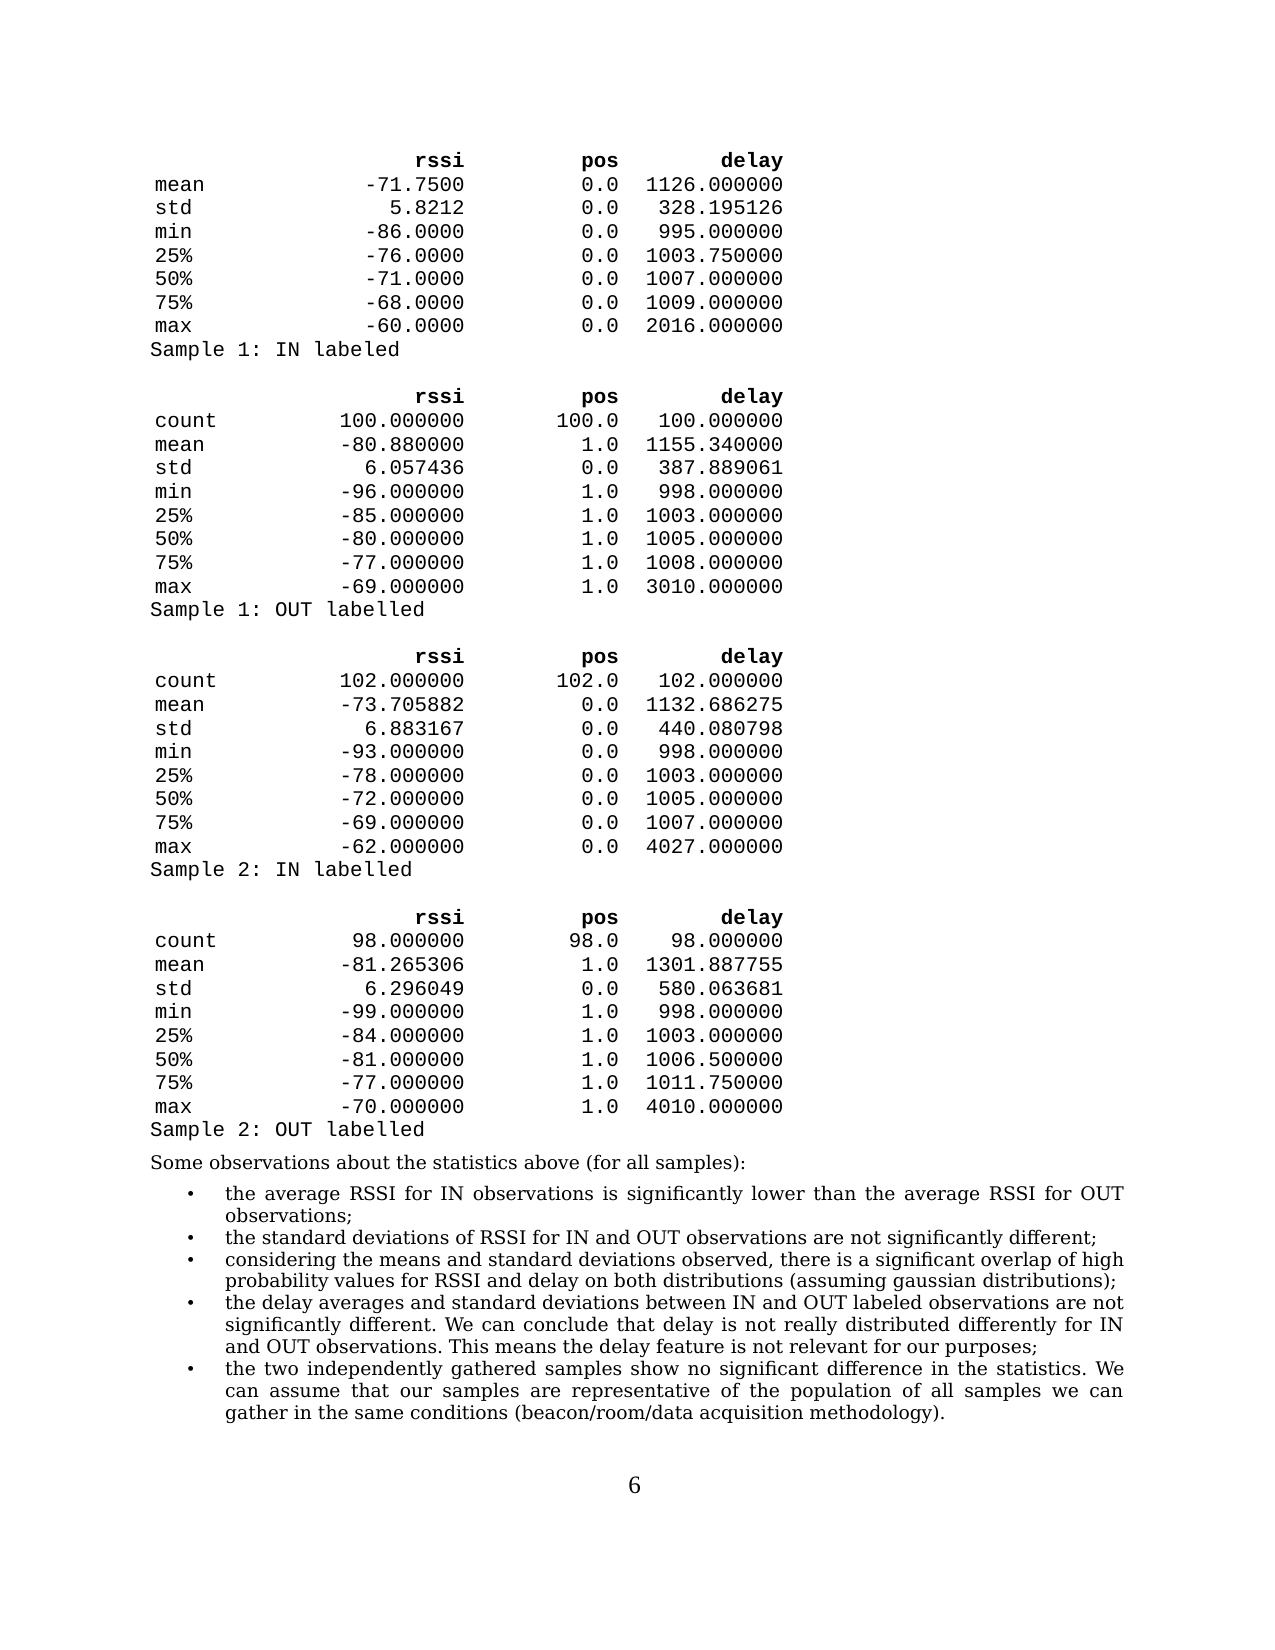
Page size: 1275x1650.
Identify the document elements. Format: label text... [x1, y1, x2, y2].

table_cell 102.000000 [285, 670, 469, 694]
table_cell 1007.000000 [623, 812, 787, 836]
table_cell std [150, 978, 285, 1001]
table_cell 1003.000000 [623, 765, 787, 788]
table_cell 1006.500000 [623, 1049, 787, 1072]
table_cell 1003.750000 [623, 245, 787, 268]
table_header rssi [285, 386, 469, 410]
table_cell 25% [150, 245, 285, 268]
table_cell 98.0 [469, 930, 623, 954]
table_cell 0.0 [469, 245, 623, 268]
table_header rssi [285, 907, 469, 930]
table_cell 1.0 [469, 481, 623, 505]
table_cell -93.000000 [285, 741, 469, 765]
table_header [150, 907, 285, 930]
table_cell -84.000000 [285, 1025, 469, 1048]
table_header delay [623, 150, 787, 174]
table_cell 25% [150, 765, 285, 788]
table_cell max [150, 1096, 285, 1119]
table_cell -96.000000 [285, 481, 469, 505]
table_cell 1008.000000 [623, 552, 787, 576]
table_cell 1.0 [469, 1072, 623, 1096]
table_cell -71.7500 [285, 174, 469, 197]
table_cell -73.705882 [285, 694, 469, 717]
table_cell max [150, 576, 285, 599]
table_cell -81.265306 [285, 954, 469, 978]
table_cell 0.0 [469, 978, 623, 1001]
table_cell 1.0 [469, 954, 623, 978]
table_cell 100.000000 [285, 410, 469, 434]
table_cell 25% [150, 1025, 285, 1048]
table_cell 98.000000 [285, 930, 469, 954]
table_cell max [150, 316, 285, 339]
table_cell 1.0 [469, 552, 623, 576]
table_cell count [150, 670, 285, 694]
table_cell 1.0 [469, 576, 623, 599]
table_cell -85.000000 [285, 505, 469, 528]
table_header [150, 150, 285, 174]
table_cell 440.080798 [623, 718, 787, 741]
table_cell 6.057436 [285, 458, 469, 481]
table_cell -69.000000 [285, 812, 469, 836]
table_cell 0.0 [469, 458, 623, 481]
table_header rssi [285, 647, 469, 670]
table_cell 100.0 [469, 410, 623, 434]
table_header pos [469, 907, 623, 930]
table_cell 102.000000 [623, 670, 787, 694]
table_cell 3010.000000 [623, 576, 787, 599]
table_cell -60.0000 [285, 316, 469, 339]
table_cell mean [150, 954, 285, 978]
table_cell 0.0 [469, 789, 623, 812]
table_cell 1009.000000 [623, 292, 787, 316]
table_cell 6.296049 [285, 978, 469, 1001]
table_cell 995.000000 [623, 221, 787, 244]
table_cell 1.0 [469, 1001, 623, 1025]
table_header delay [623, 907, 787, 930]
table_cell 50% [150, 1049, 285, 1072]
table_cell 1301.887755 [623, 954, 787, 978]
list considering the means and standard deviations observed, there is a significant overlap of high probability values for RSSI and delay on both distributions (assuming gaussian distributions); [187, 1248, 1125, 1292]
table_header pos [469, 386, 623, 410]
table_cell 25% [150, 505, 285, 528]
table_cell std [150, 458, 285, 481]
table_header pos [469, 150, 623, 174]
table_cell 4010.000000 [623, 1096, 787, 1119]
table_cell -68.0000 [285, 292, 469, 316]
table_cell 5.8212 [285, 197, 469, 221]
table_cell 50% [150, 268, 285, 292]
table_cell -62.000000 [285, 836, 469, 859]
table_cell 0.0 [469, 836, 623, 859]
table_cell max [150, 836, 285, 859]
table_cell min [150, 1001, 285, 1025]
table_cell 1.0 [469, 505, 623, 528]
table_cell 1132.686275 [623, 694, 787, 717]
table_cell -80.880000 [285, 434, 469, 457]
table_cell -86.0000 [285, 221, 469, 244]
table_cell mean [150, 694, 285, 717]
table_cell -71.0000 [285, 268, 469, 292]
table_cell 1.0 [469, 1096, 623, 1119]
table_cell 98.000000 [623, 930, 787, 954]
table_cell 1011.750000 [623, 1072, 787, 1096]
table_cell 0.0 [469, 221, 623, 244]
table_cell 75% [150, 292, 285, 316]
table_header pos [469, 647, 623, 670]
table_cell 4027.000000 [623, 836, 787, 859]
table_cell 1007.000000 [623, 268, 787, 292]
table_cell std [150, 197, 285, 221]
text Sample 1: OUT labelled [150, 599, 1125, 623]
table_cell -81.000000 [285, 1049, 469, 1072]
table_cell 998.000000 [623, 1001, 787, 1025]
table_cell 328.195126 [623, 197, 787, 221]
table_cell mean [150, 434, 285, 457]
table_cell min [150, 741, 285, 765]
table_cell 0.0 [469, 741, 623, 765]
table_cell -99.000000 [285, 1001, 469, 1025]
table_cell 0.0 [469, 197, 623, 221]
table_cell 0.0 [469, 718, 623, 741]
table_header [150, 386, 285, 410]
table_cell 1003.000000 [623, 505, 787, 528]
table_cell 580.063681 [623, 978, 787, 1001]
table_cell min [150, 481, 285, 505]
table_cell 998.000000 [623, 481, 787, 505]
table_cell -78.000000 [285, 765, 469, 788]
table_header rssi [285, 150, 469, 174]
table_cell count [150, 930, 285, 954]
table_cell 1.0 [469, 1025, 623, 1048]
table_cell 75% [150, 1072, 285, 1096]
table_cell 1.0 [469, 434, 623, 457]
list the average RSSI for IN observations is significantly lower than the average RSSI for OUT observations; [187, 1183, 1125, 1227]
table_cell 0.0 [469, 174, 623, 197]
table_header delay [623, 386, 787, 410]
table_cell 100.000000 [623, 410, 787, 434]
table_cell 75% [150, 552, 285, 576]
table_cell mean [150, 174, 285, 197]
table_cell 6.883167 [285, 718, 469, 741]
table_cell 0.0 [469, 765, 623, 788]
list the standard deviations of RSSI for IN and OUT observations are not significantly different; [187, 1227, 1125, 1248]
table_cell 0.0 [469, 316, 623, 339]
table_cell 1003.000000 [623, 1025, 787, 1048]
table_cell 50% [150, 528, 285, 552]
text Sample 1: IN labeled [150, 339, 1125, 363]
table_cell min [150, 221, 285, 244]
table_cell 1155.340000 [623, 434, 787, 457]
table_header [150, 647, 285, 670]
table_cell 75% [150, 812, 285, 836]
text Some observations about the statistics above (for all samples): [150, 1152, 1125, 1174]
table_cell 998.000000 [623, 741, 787, 765]
list the delay averages and standard deviations between IN and OUT labeled observations are not significantly different. We can conclude that delay is not really distributed differently for IN and OUT observations. This means the delay feature is not relevant for our purposes; [187, 1292, 1125, 1358]
table_cell 0.0 [469, 292, 623, 316]
table_cell -69.000000 [285, 576, 469, 599]
table_cell 1005.000000 [623, 528, 787, 552]
table_cell -77.000000 [285, 1072, 469, 1096]
table_cell 50% [150, 789, 285, 812]
table_cell 0.0 [469, 812, 623, 836]
table_cell 387.889061 [623, 458, 787, 481]
table_cell 102.0 [469, 670, 623, 694]
list the two independently gathered samples show no significant difference in the statistics. We can assume that our samples are representative of the population of all samples we can gather in the same conditions (beacon/room/data acquisition methodology). [187, 1358, 1125, 1423]
table_cell count [150, 410, 285, 434]
table_cell 2016.000000 [623, 316, 787, 339]
text Sample 2: IN labelled [150, 859, 1125, 883]
table_cell -70.000000 [285, 1096, 469, 1119]
table_cell -72.000000 [285, 789, 469, 812]
table_cell 0.0 [469, 694, 623, 717]
table_cell -77.000000 [285, 552, 469, 576]
table_header delay [623, 647, 787, 670]
table_cell std [150, 718, 285, 741]
table_cell 0.0 [469, 268, 623, 292]
table_cell -80.000000 [285, 528, 469, 552]
text Sample 2: OUT labelled [150, 1119, 1125, 1143]
table_cell 1126.000000 [623, 174, 787, 197]
table_cell 1005.000000 [623, 789, 787, 812]
table_cell 1.0 [469, 528, 623, 552]
table_cell 1.0 [469, 1049, 623, 1072]
table_cell -76.0000 [285, 245, 469, 268]
